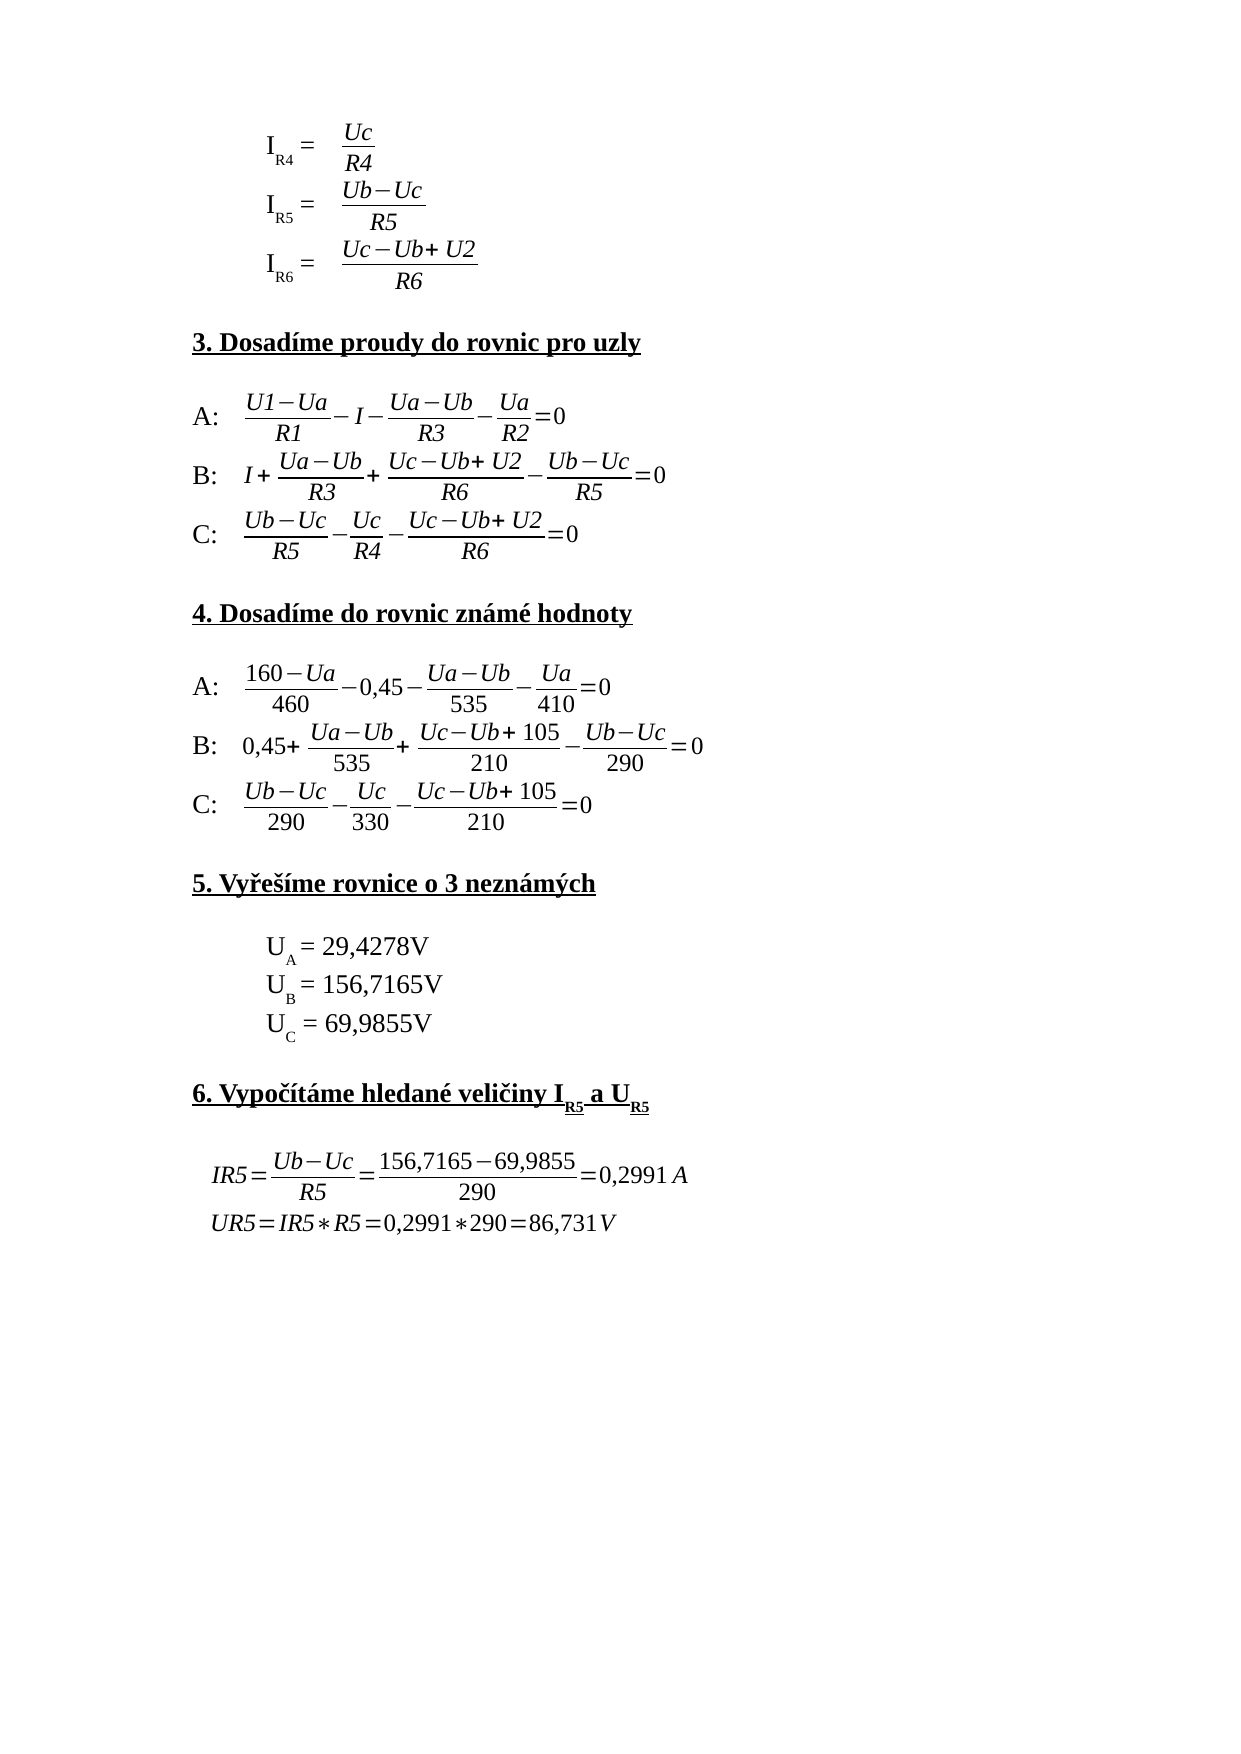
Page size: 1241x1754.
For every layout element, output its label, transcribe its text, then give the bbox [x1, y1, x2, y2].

text C: [118, 777, 1122, 836]
text A: [118, 659, 1122, 718]
text UA = 29,4278V [118, 930, 1122, 968]
text 3. Dosadíme proudy do rovnic pro uzly [118, 326, 1122, 357]
text UB = 156,7165V [118, 968, 1122, 1007]
text 6. Vypočítáme hledané veličiny IR5 a UR5 [118, 1077, 1122, 1116]
text C: [118, 507, 1122, 566]
text 4. Dosadíme do rovnic známé hodnoty [118, 597, 1122, 628]
text IR5 = [118, 177, 1122, 236]
text UC = 69,9855V [118, 1007, 1122, 1046]
text B: [118, 718, 1122, 777]
text 5. Vyřešíme rovnice o 3 neznámých [118, 867, 1122, 898]
text A: [118, 388, 1122, 447]
text IR6 = [118, 236, 1122, 295]
text IR4 = [118, 118, 1122, 177]
text B: [118, 447, 1122, 507]
